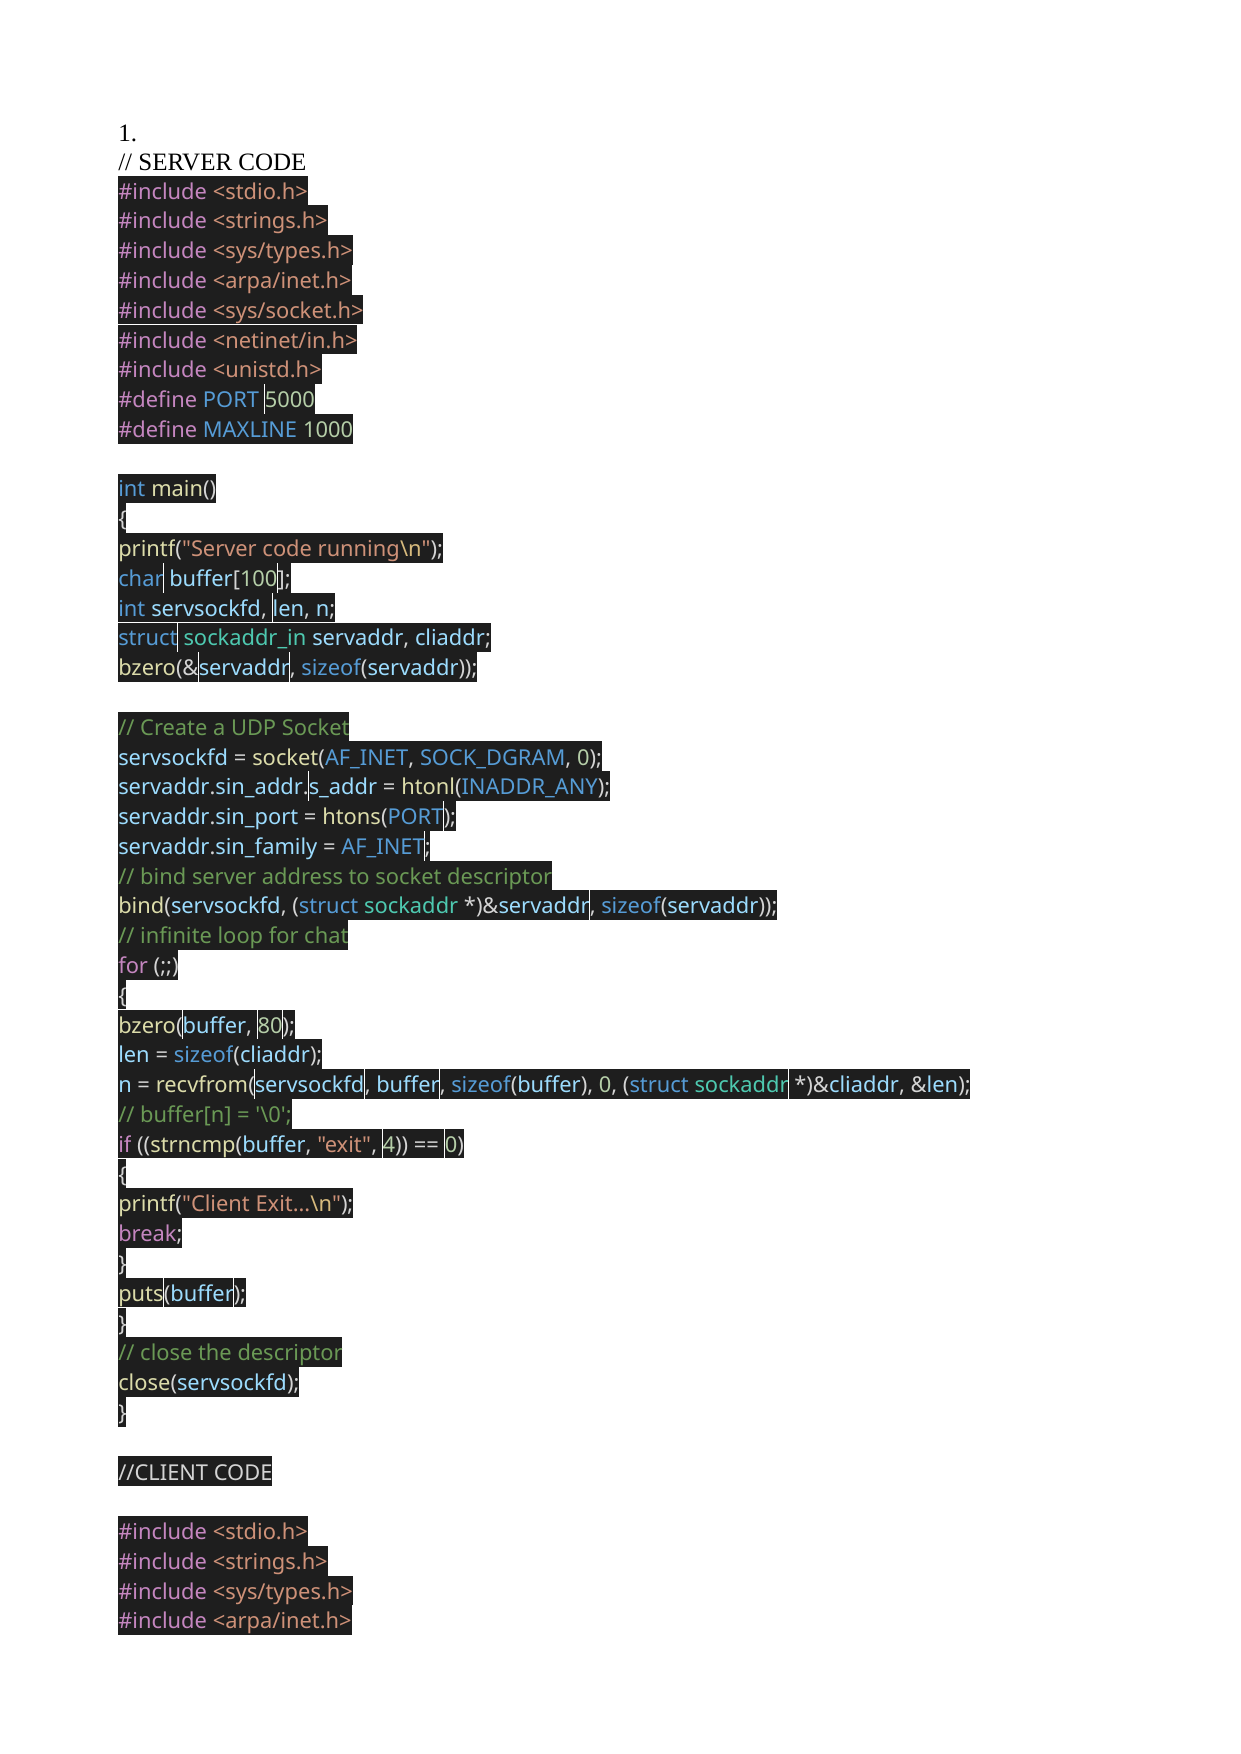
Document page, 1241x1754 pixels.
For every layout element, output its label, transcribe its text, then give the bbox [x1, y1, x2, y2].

text // bind server address to socket descriptor [118, 861, 1122, 890]
text { [118, 1158, 1122, 1188]
text servsockfd = socket(AF_INET, SOCK_DGRAM, 0); [118, 741, 1122, 771]
text #include <sys/socket.h> [118, 295, 1122, 324]
text close(servsockfd); [118, 1367, 1122, 1397]
text servaddr.sin_port = htons(PORT); [118, 801, 1122, 831]
text n = recvfrom(servsockfd, buffer, sizeof(buffer), 0, (struct sockaddr *)&cliaddr, &len); [118, 1069, 1122, 1099]
text servaddr.sin_family = AF_INET; [118, 831, 1122, 861]
text len = sizeof(cliaddr); [118, 1039, 1122, 1069]
text #include <sys/types.h> [118, 1576, 1122, 1605]
text // buffer[n] = '\0'; [118, 1099, 1122, 1129]
text } [118, 1307, 1122, 1337]
text { [118, 980, 1122, 1009]
text bind(servsockfd, (struct sockaddr *)&servaddr, sizeof(servaddr)); [118, 890, 1122, 920]
text puts(buffer); [118, 1278, 1122, 1307]
text #include <stdio.h> [118, 176, 1122, 205]
text break; [118, 1218, 1122, 1248]
text #define MAXLINE 1000 [118, 414, 1122, 444]
text #include <unistd.h> [118, 354, 1122, 384]
text 1. [118, 118, 1122, 147]
text // SERVER CODE [118, 147, 1122, 176]
text #include <netinet/in.h> [118, 324, 1122, 354]
text //CLIENT CODE [118, 1456, 1122, 1486]
text #include <strings.h> [118, 205, 1122, 235]
text #include <arpa/inet.h> [118, 1605, 1122, 1635]
text printf("Server code running\n"); [118, 533, 1122, 563]
text // Create a UDP Socket [118, 712, 1122, 741]
text #include <strings.h> [118, 1546, 1122, 1576]
text bzero(&servaddr, sizeof(servaddr)); [118, 652, 1122, 682]
text for (;;) [118, 950, 1122, 980]
text if ((strncmp(buffer, "exit", 4)) == 0) [118, 1129, 1122, 1158]
text #include <stdio.h> [118, 1516, 1122, 1546]
text #define PORT 5000 [118, 384, 1122, 414]
text #include <arpa/inet.h> [118, 265, 1122, 295]
text // infinite loop for chat [118, 920, 1122, 950]
text printf("Client Exit...\n"); [118, 1188, 1122, 1218]
text // close the descriptor [118, 1337, 1122, 1367]
text servaddr.sin_addr.s_addr = htonl(INADDR_ANY); [118, 771, 1122, 801]
text int main() [118, 473, 1122, 503]
text } [118, 1397, 1122, 1427]
text struct sockaddr_in servaddr, cliaddr; [118, 622, 1122, 652]
text #include <sys/types.h> [118, 235, 1122, 265]
text { [118, 503, 1122, 533]
text int servsockfd, len, n; [118, 593, 1122, 622]
text bzero(buffer, 80); [118, 1009, 1122, 1039]
text char buffer[100]; [118, 563, 1122, 593]
text } [118, 1248, 1122, 1278]
